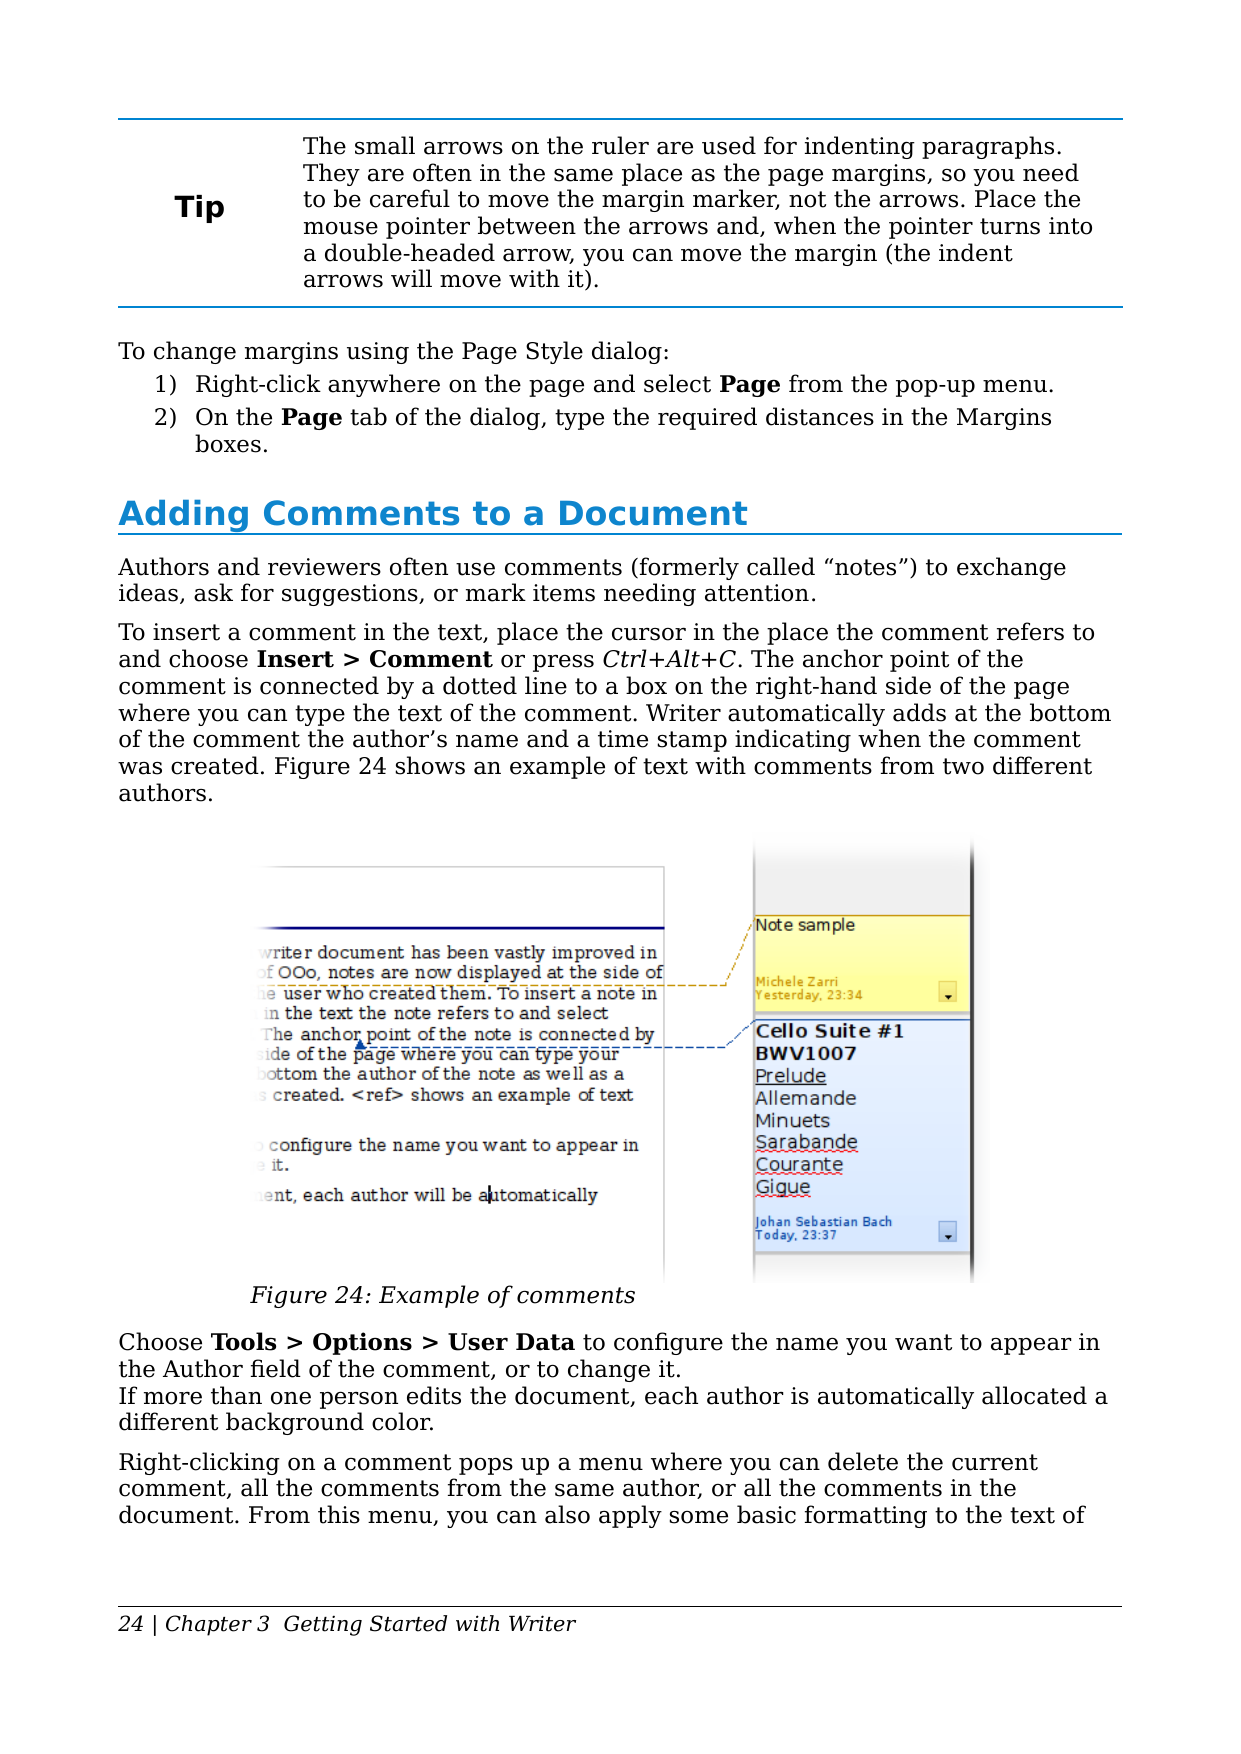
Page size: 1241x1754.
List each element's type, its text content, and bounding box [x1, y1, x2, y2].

table_header The small arrows on the ruler are used for indenting paragraphs. They are often in the same place as the page margins, so you need to be careful to move the margin marker, not the arrows. Place the mouse pointer between the arrows and, when the pointer turns into a double-headed arrow, you can move the margin (the indent arrows will move with it). [281, 120, 1122, 306]
text Right-clicking on a comment pops up a menu where you can delete the current comment, all the comments from the same author, or all the comments in the document. From this menu, you can also apply some basic formatting to the text of [118, 1449, 1122, 1529]
list On the Page tab of the dialog, type the required distances in the Margins boxes. [177, 404, 1122, 458]
list Right-click anywhere on the page and select Page from the pop-up menu. [177, 371, 1122, 398]
text Choose Tools > Options > User Data to configure the name you want to appear in the Author field of the comment, or to change it. [118, 1329, 1122, 1383]
table_header Tip [118, 120, 281, 306]
subtitle Adding Comments to a Document [118, 494, 1122, 533]
text To insert a comment in the text, place the cursor in the place the comment refers to and choose Insert > Comment or press Ctrl+Alt+C. The anchor point of the comment is connected by a dotted line to a box on the right-hand side of the page where you can type the text of the comment. Writer automatically adds at the bottom of the comment the author’s name and a time stamp indicating when the comment was created. Figure 24 shows an example of text with comments from two different authors. [118, 619, 1122, 807]
text Authors and reviewers often use comments (formerly called “notes”) to exchange ideas, ask for suggestions, or mark items needing attention. [118, 554, 1122, 607]
picture [250, 832, 990, 1283]
text [250, 819, 990, 832]
text If more than one person edits the document, each author is automatically allocated a different background color. [118, 1383, 1122, 1436]
text Figure 24: Example of comments [250, 1283, 990, 1309]
list To change margins using the Page Style dialog: [118, 338, 1122, 364]
